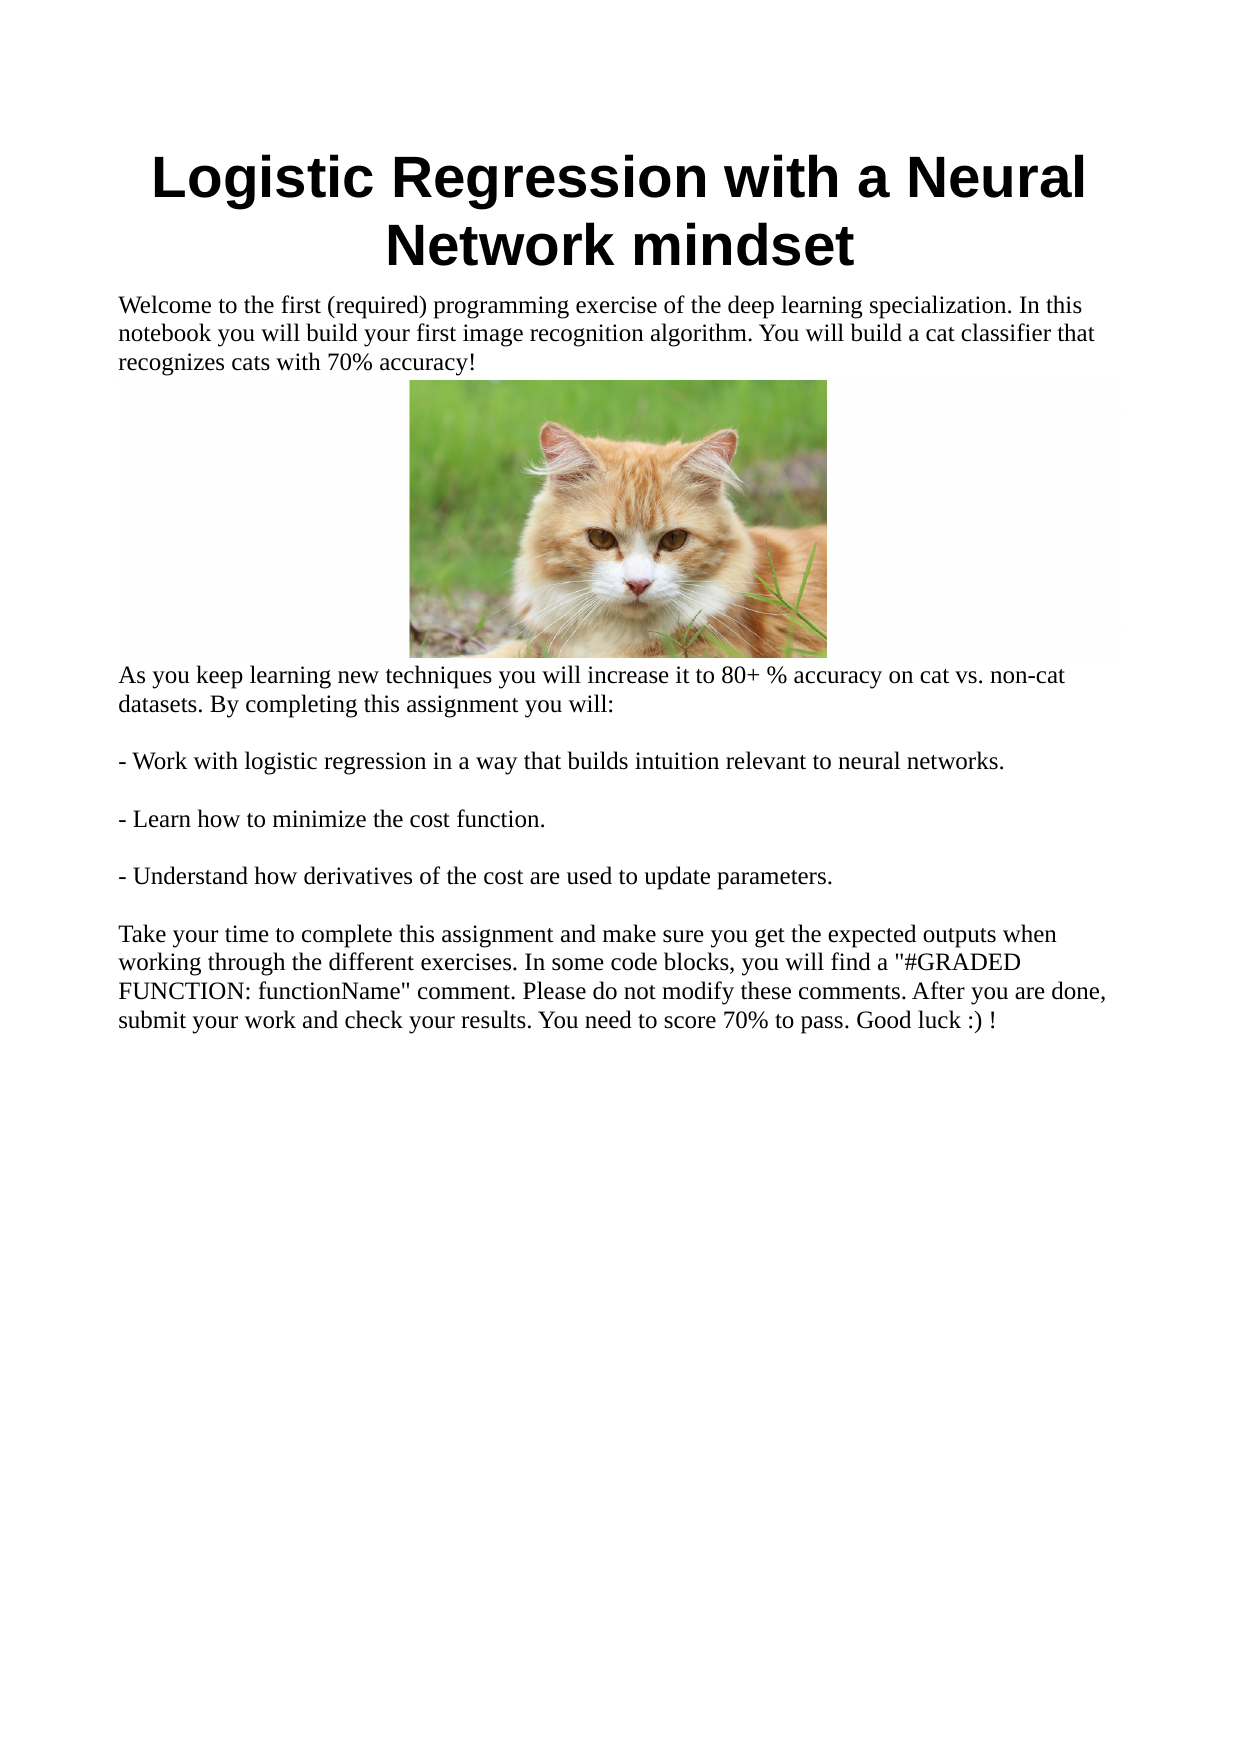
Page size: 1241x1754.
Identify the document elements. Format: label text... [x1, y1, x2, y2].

text - Work with logistic regression in a way that builds intuition relevant to neural networks. [118, 746, 1122, 775]
text - Understand how derivatives of the cost are used to update parameters. [118, 861, 1122, 890]
picture [118, 376, 1123, 660]
title Logistic Regression with a Neural Network mindset [118, 143, 1122, 277]
text Take your time to complete this assignment and make sure you get the expected outputs when working through the different exercises. In some code blocks, you will find a "#GRADED FUNCTION: functionName" comment. Please do not modify these comments. After you are done, submit your work and check your results. You need to score 70% to pass. Good luck :) ! [118, 919, 1122, 1034]
text Welcome to the first (required) programming exercise of the deep learning specialization. In this notebook you will build your first image recognition algorithm. You will build a cat classifier that recognizes cats with 70% accuracy! [118, 290, 1122, 376]
text As you keep learning new techniques you will increase it to 80+ % accuracy on cat vs. non-cat datasets. By completing this assignment you will: [118, 660, 1122, 717]
text - Learn how to minimize the cost function. [118, 804, 1122, 832]
